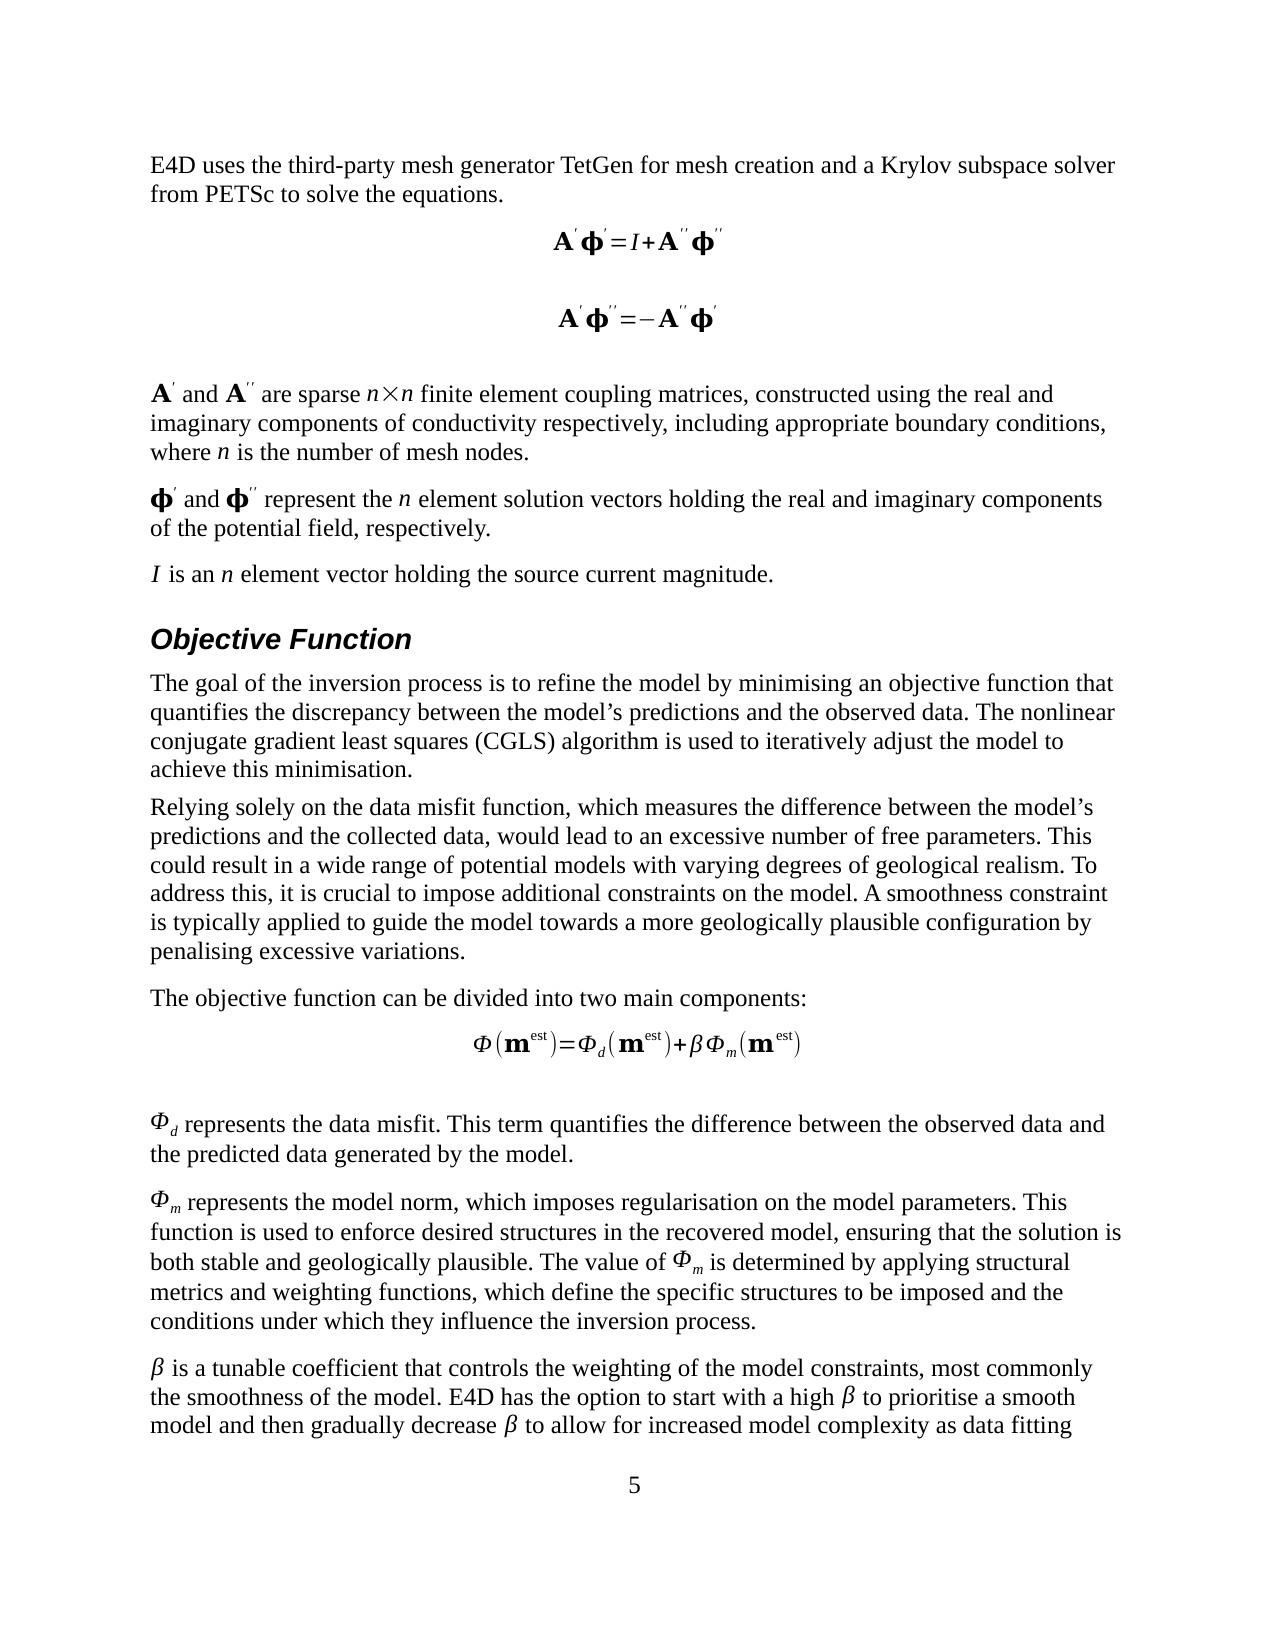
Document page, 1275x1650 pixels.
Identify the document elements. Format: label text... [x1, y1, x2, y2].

subtitle Objective Function [150, 622, 1125, 656]
text is a tunable coefficient that controls the weighting of the model constraints, most commonly the smoothness of the model. E4D has the option to start with a high to prioritise a smooth model and then gradually decrease to allow for increased model complexity as data fitting [150, 1353, 1125, 1439]
text The goal of the inversion process is to refine the model by minimising an objective function that quantifies the discrepancy between the model’s predictions and the observed data. The nonlinear conjugate gradient least squares (CGLS) algorithm is used to iteratively adjust the model to achieve this minimisation. [150, 668, 1125, 783]
text The objective function can be divided into two main components: [150, 983, 1125, 1011]
text E4D uses the third-party mesh generator TetGen for mesh creation and a Krylov subspace solver from PETSc to solve the equations. [150, 150, 1125, 207]
text represents the model norm, which imposes regularisation on the model parameters. This function is used to enforce desired structures in the recovered model, ensuring that the solution is both stable and geologically plausible. The value of is determined by applying structural metrics and weighting functions, which define the specific structures to be imposed and the conditions under which they influence the inversion process. [150, 1186, 1125, 1335]
text and are sparse finite element coupling matrices, constructed using the real and imaginary components of conductivity respectively, including appropriate boundary conditions, where is the number of mesh nodes. [150, 379, 1125, 466]
text and represent the element solution vectors holding the real and imaginary components of the potential field, respectively. [150, 483, 1125, 542]
text represents the data misfit. This term quantifies the difference between the observed data and the predicted data generated by the model. [150, 1108, 1125, 1168]
text is an element vector holding the source current magnitude. [150, 559, 1125, 588]
text Relying solely on the data misfit function, which measures the difference between the model’s predictions and the collected data, would lead to an excessive number of free parameters. This could result in a wide range of potential models with varying degrees of geological realism. To address this, it is crucial to impose additional constraints on the model. A smoothness constraint is typically applied to guide the model towards a more geologically plausible configuration by penalising excessive variations. [150, 792, 1125, 965]
